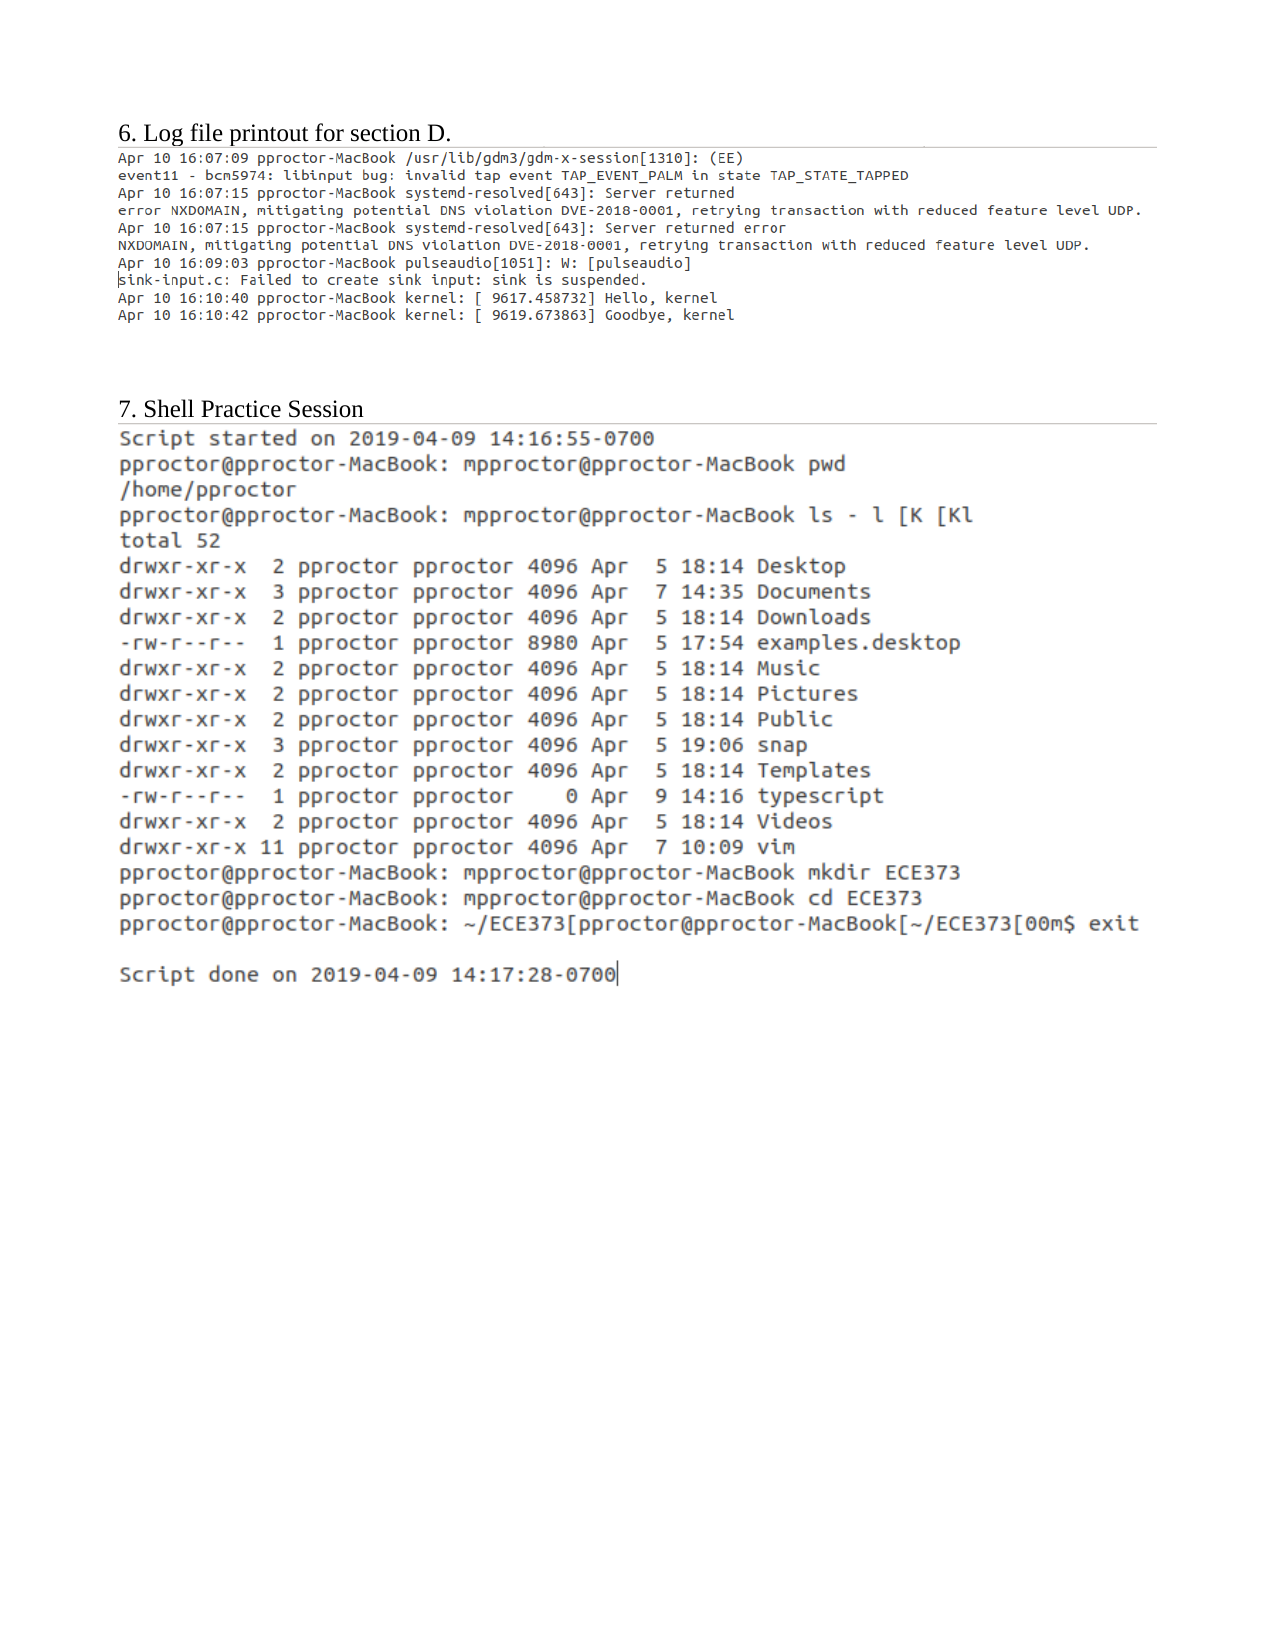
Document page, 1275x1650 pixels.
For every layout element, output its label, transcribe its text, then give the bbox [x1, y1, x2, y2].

picture [118, 423, 1157, 989]
picture [118, 146, 1157, 337]
text 7. Shell Practice Session [118, 394, 1157, 423]
text 6. Log file printout for section D. [118, 118, 1157, 146]
